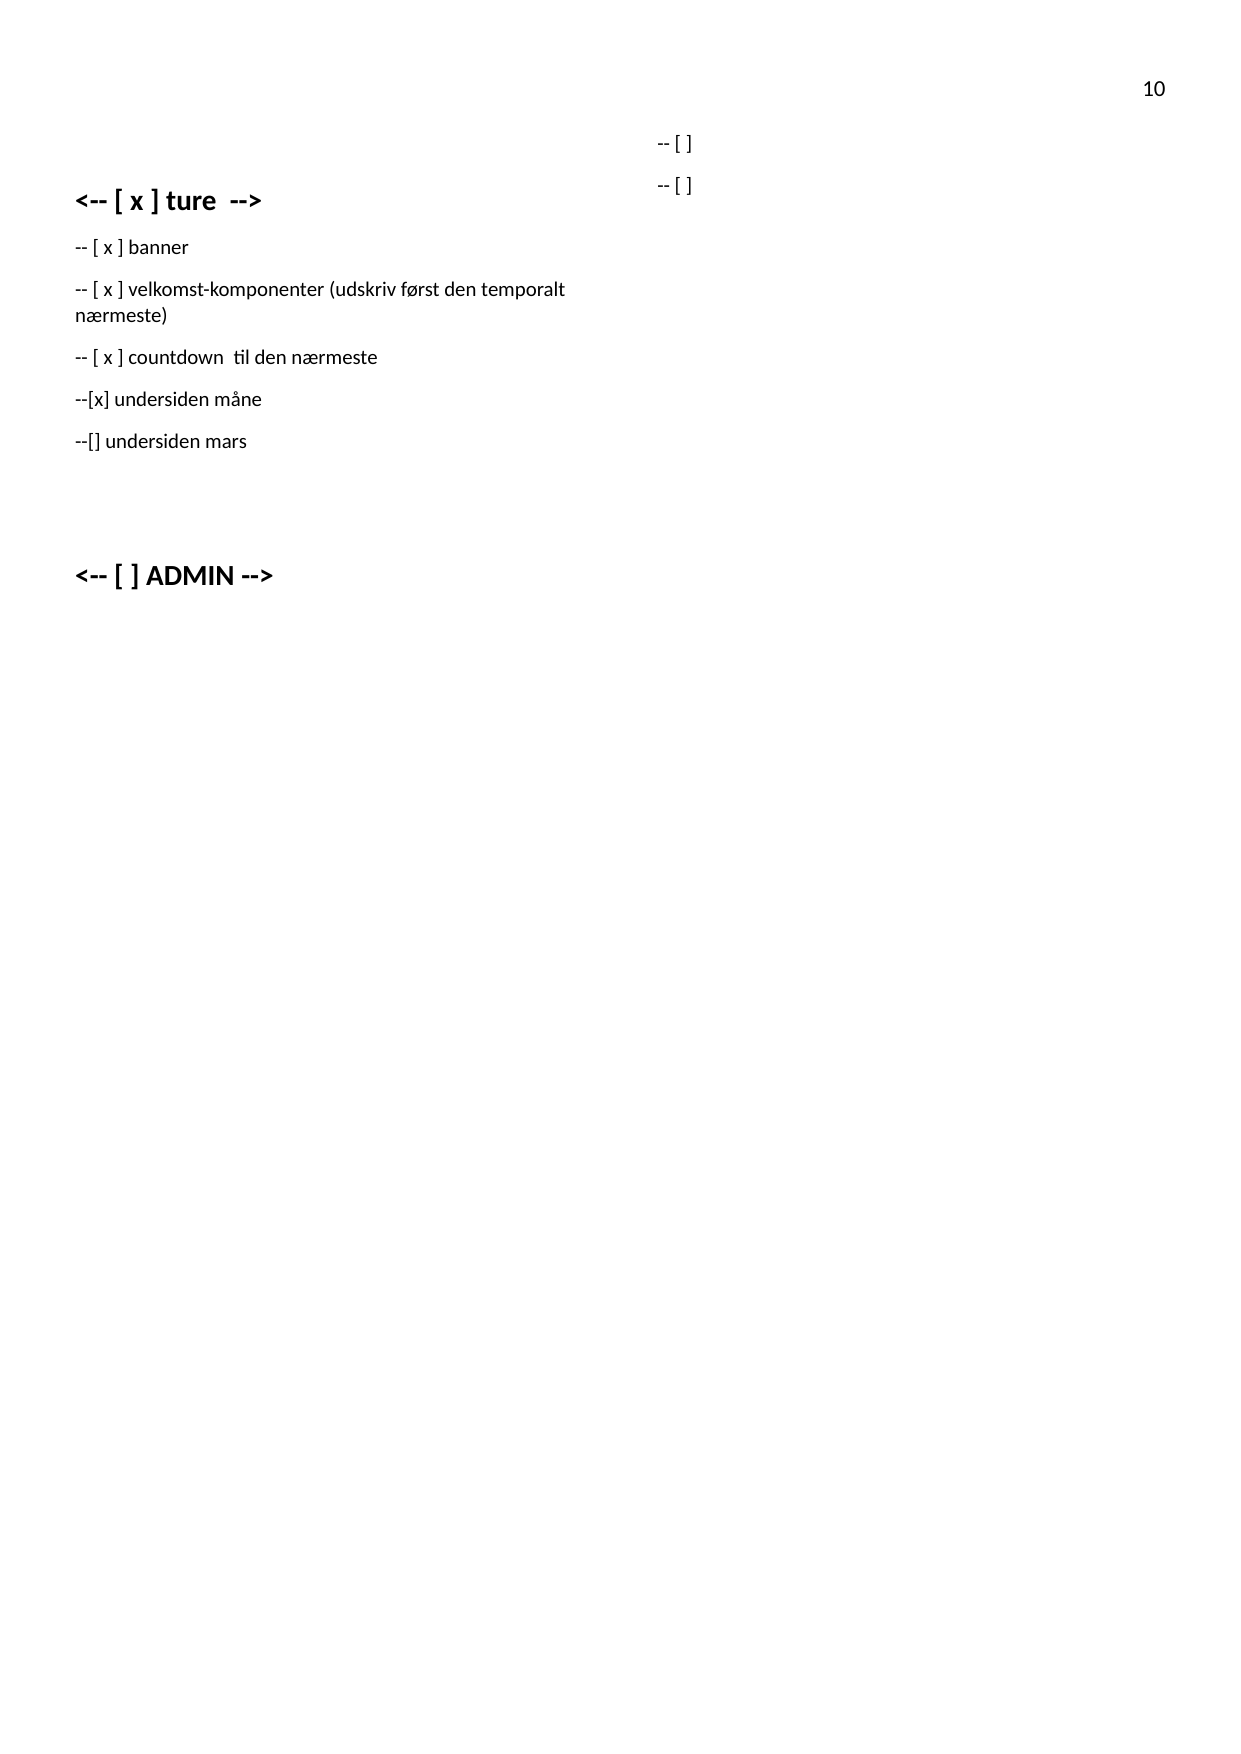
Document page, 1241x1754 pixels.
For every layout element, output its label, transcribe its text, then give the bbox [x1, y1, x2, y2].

text -- [ x ] countdown til den nærmeste [75, 344, 583, 369]
text -- [ ] [657, 172, 1165, 197]
text --[x] undersiden måne [75, 386, 583, 411]
text --[] undersiden mars [75, 428, 583, 453]
text <-- [ x ] ture --> [75, 182, 583, 218]
text -- [ x ] velkomst-komponenter (udskriv først den temporalt nærmeste) [75, 276, 583, 327]
text -- [ ] [657, 130, 1165, 155]
text -- [ x ] banner [75, 234, 583, 260]
text <-- [ ] ADMIN --> [75, 557, 583, 593]
